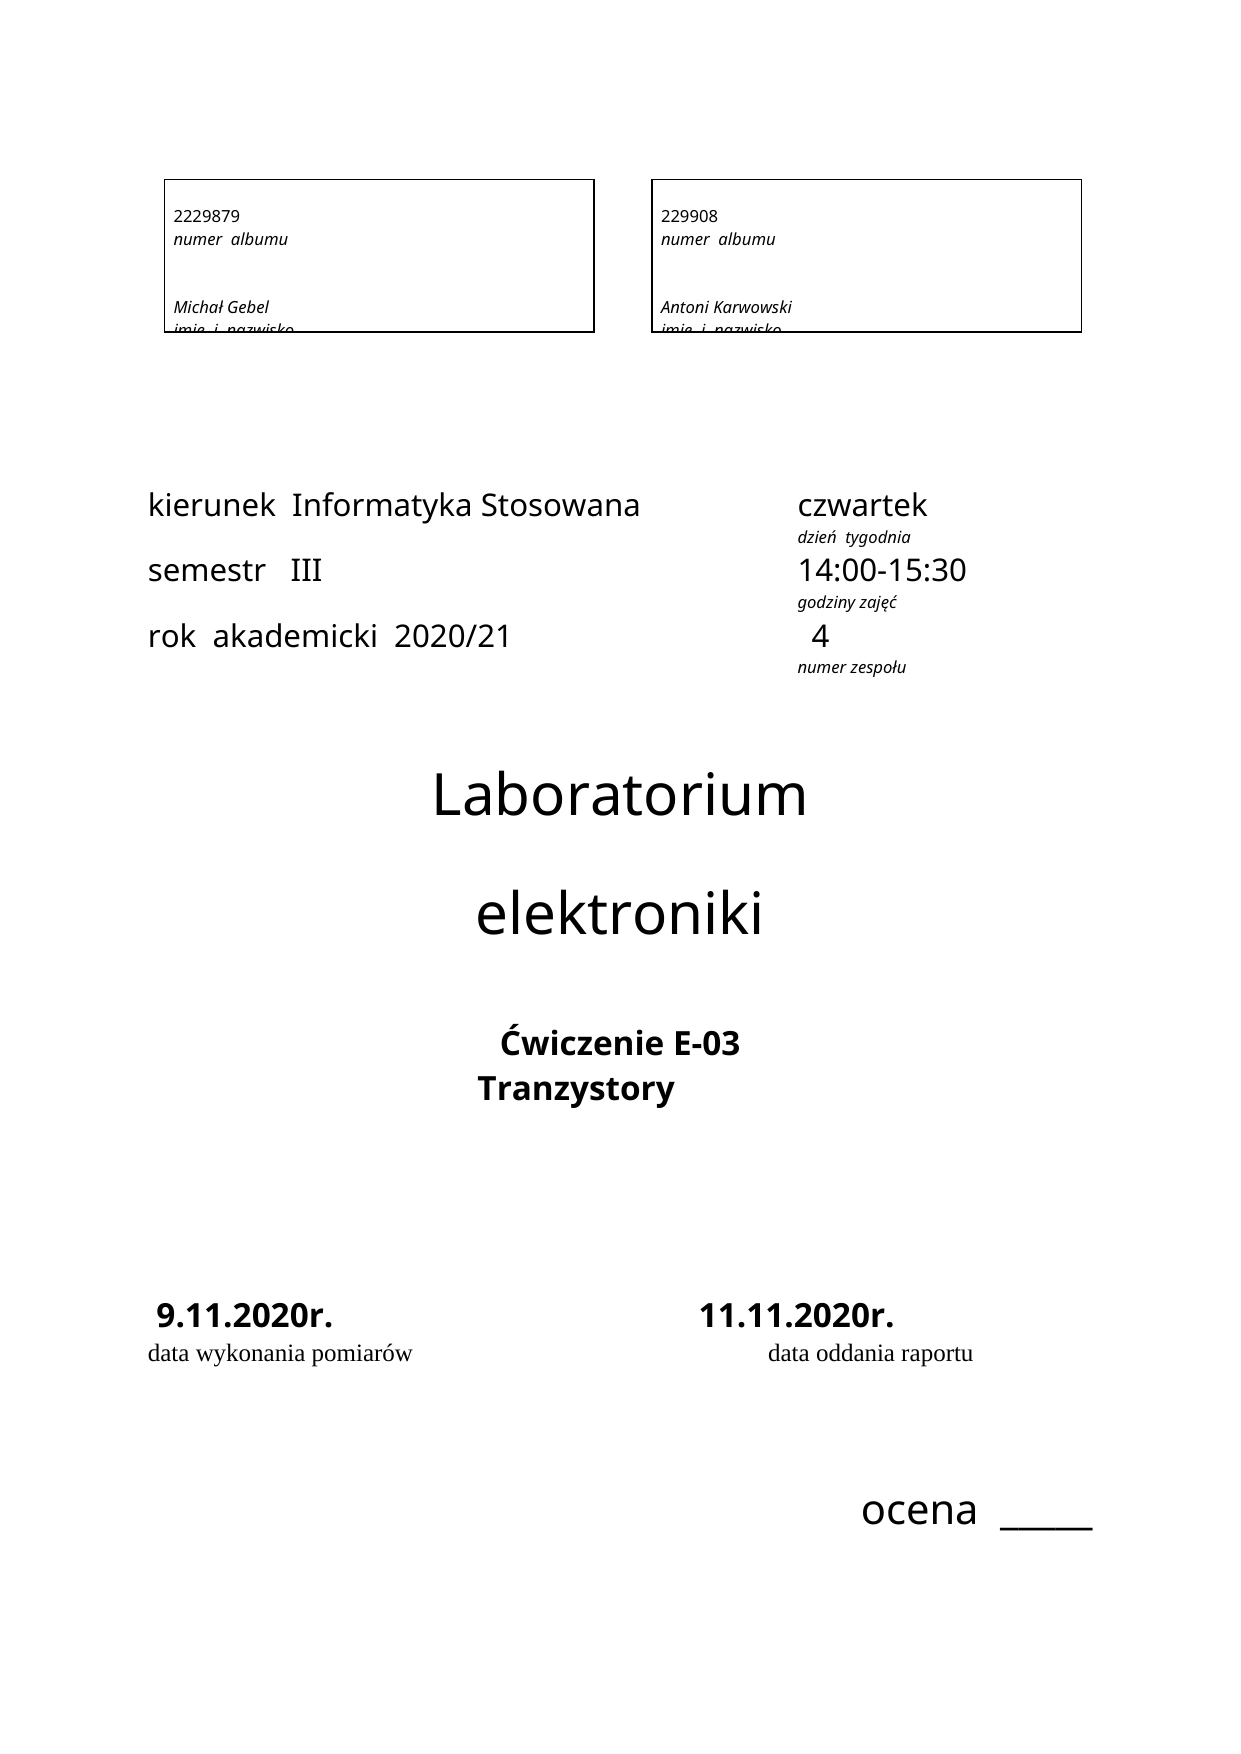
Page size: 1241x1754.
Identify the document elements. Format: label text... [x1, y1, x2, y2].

subtitle Laboratorium elektroniki [148, 753, 1093, 951]
text ocena _____ [148, 1480, 1093, 1537]
text Ćwiczenie E-03 [148, 1020, 1093, 1065]
text 2229879 [173, 205, 585, 228]
text dzień tygodnia [148, 526, 1093, 548]
text 9.11.2020r. 11.11.2020r. [148, 1292, 1093, 1338]
text numer albumu [661, 228, 1072, 250]
text imię i nazwisko [165, 315, 593, 331]
text godziny zajęć [148, 591, 1093, 613]
text data wykonania pomiarów data oddania raportu [148, 1338, 1093, 1366]
text Michał Gebel [173, 296, 585, 315]
text rok akademicki 2020/21 4 [148, 613, 1093, 656]
text 229908 [661, 205, 1072, 228]
text numer zespołu [148, 656, 1093, 679]
text kierunek Informatyka Stosowana czwartek [148, 483, 1093, 526]
text Antoni Karwowski [661, 296, 1072, 315]
text imię i nazwisko [653, 315, 1081, 331]
text numer albumu [173, 228, 585, 250]
text semestr III 14:00-15:30 [148, 548, 1093, 591]
text Tranzystory [443, 1065, 1093, 1111]
